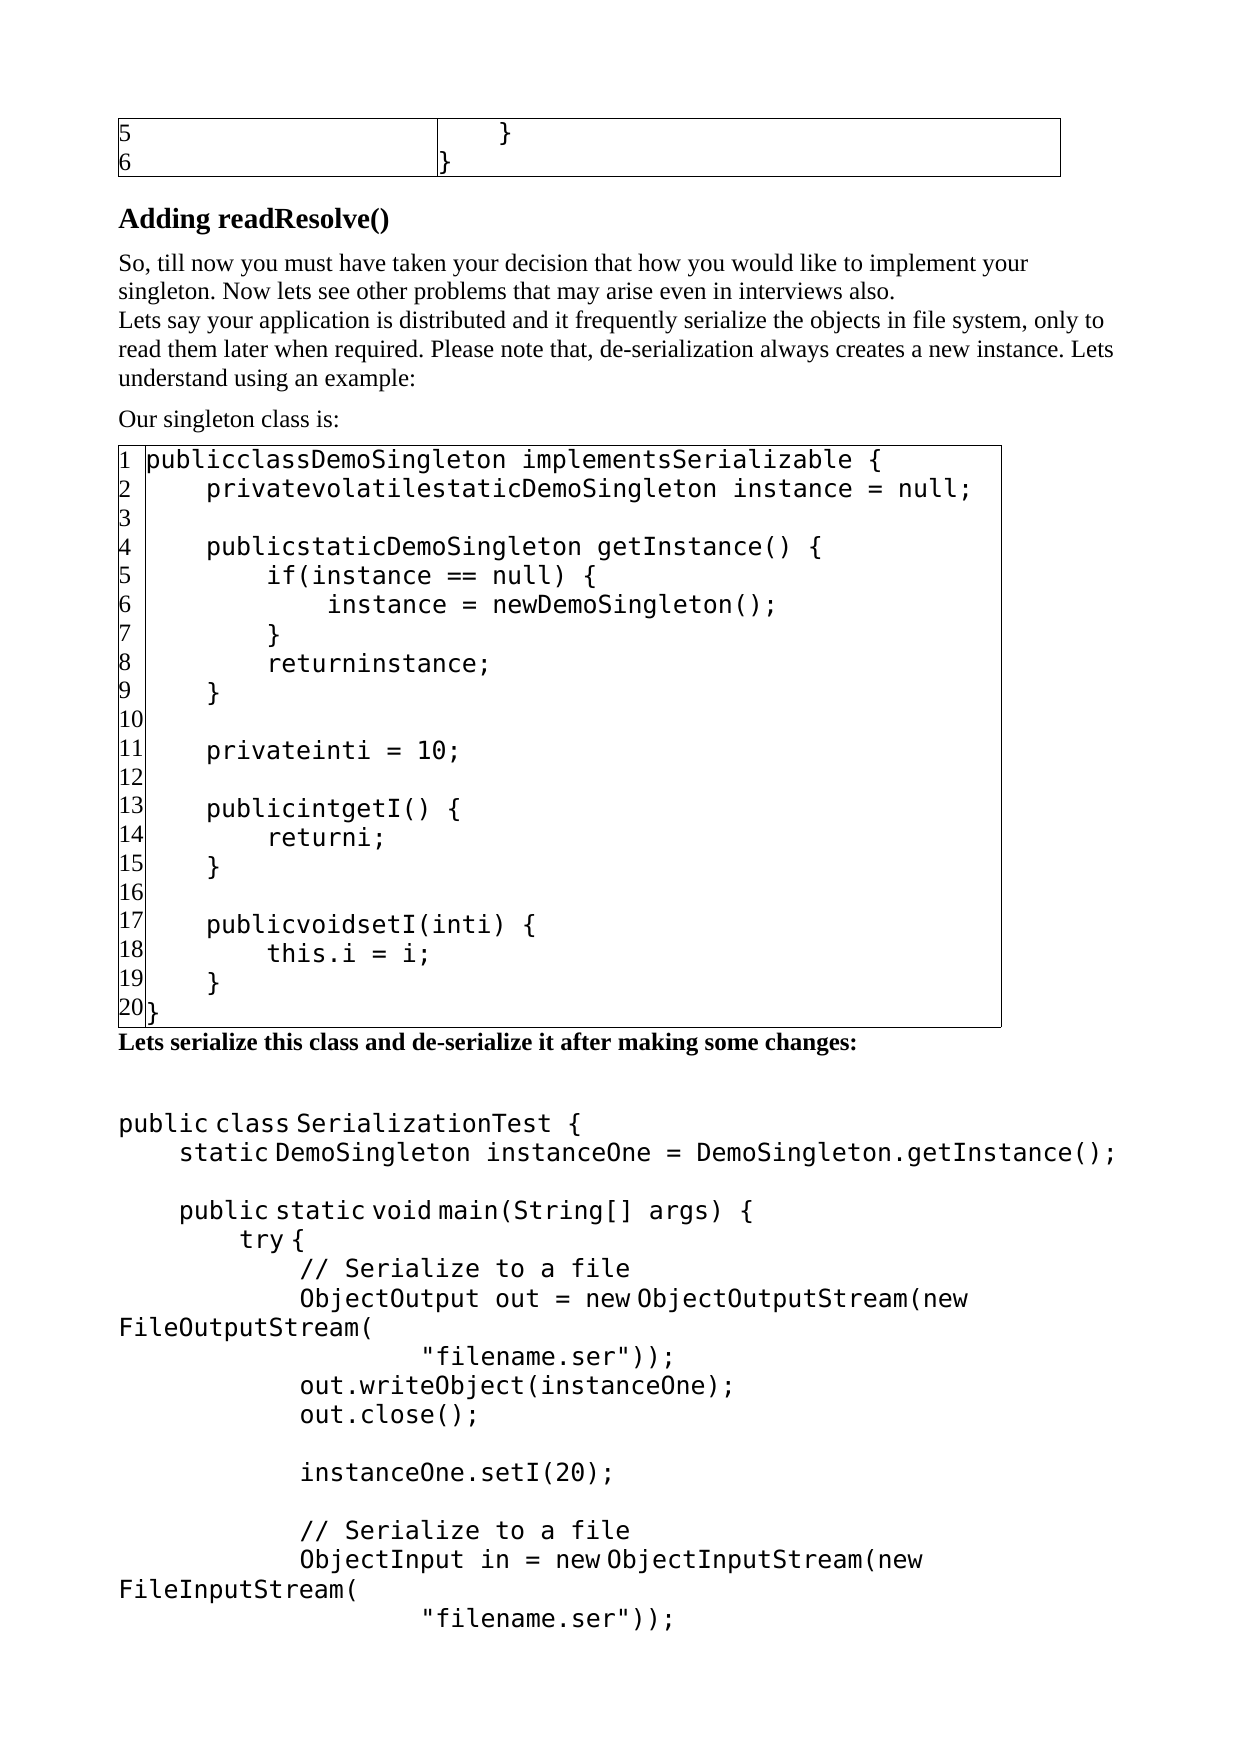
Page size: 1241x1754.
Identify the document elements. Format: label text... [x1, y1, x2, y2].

text out.writeObject(instanceOne); [118, 1371, 1122, 1401]
text So, till now you must have taken your decision that how you would like to implement your singleton. Now lets see other problems that may arise even in interviews also. Lets say your application is distributed and it frequently serialize the objects in file system, only to read them later when required. Please note that, de-serialization always creates a new instance. Lets understand using an example: [118, 248, 1122, 391]
table_header publicclassDemoSingleton implementsSerializable { privatevolatilestaticDemoSingleton instance = null; publicstaticDemoSingleton getInstance() { if(instance == null) { instance = newDemoSingleton(); } returninstance; } privateinti = 10; publicintgetI() { returni; } publicvoidsetI(inti) { this.i = i; } } [146, 446, 1001, 1027]
text // Serialize to a file [118, 1255, 1122, 1284]
text try { [118, 1225, 1122, 1255]
text static DemoSingleton instanceOne = DemoSingleton.getInstance(); [118, 1138, 1122, 1167]
text public static void main(String[] args) { [118, 1196, 1122, 1225]
text // Serialize to a file [118, 1516, 1122, 1546]
table_header 1 2 3 4 5 6 7 8 9 10 11 12 13 14 15 16 17 18 19 20 [119, 446, 145, 1027]
text instanceOne.setI(20); [118, 1458, 1122, 1488]
text "filename.ser")); [118, 1604, 1122, 1633]
text Our singleton class is: [118, 404, 1122, 433]
text Lets serialize this class and de-serialize it after making some changes: [118, 1027, 1122, 1056]
table_header } } [438, 119, 1060, 176]
table_header 5 6 [119, 119, 437, 176]
text Adding readResolve() [118, 202, 1122, 235]
text out.close(); [118, 1401, 1122, 1430]
text ObjectOutput out = new ObjectOutputStream(new FileOutputStream( [118, 1284, 1122, 1342]
text ObjectInput in = new ObjectInputStream(new FileInputStream( [118, 1546, 1122, 1604]
text public class SerializationTest { [118, 1109, 1122, 1138]
text "filename.ser")); [118, 1342, 1122, 1371]
